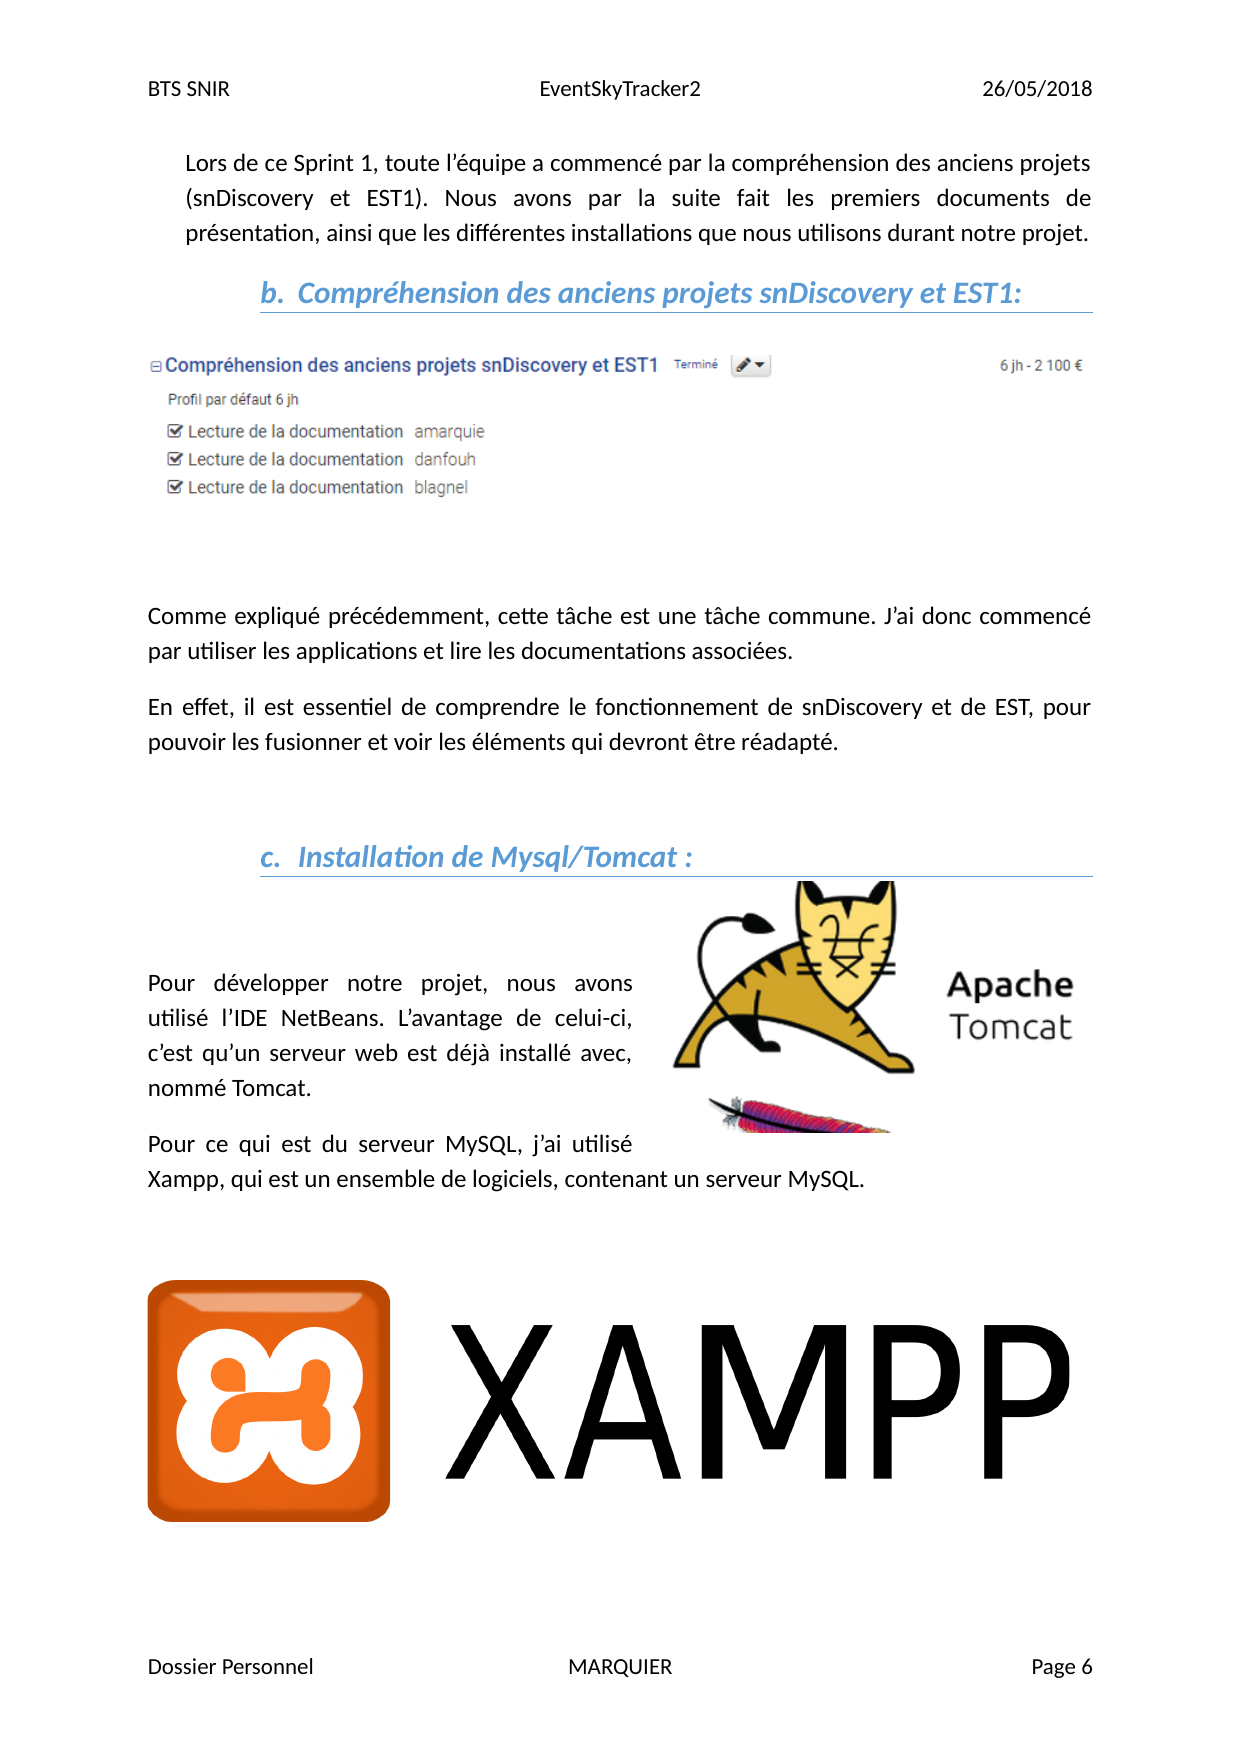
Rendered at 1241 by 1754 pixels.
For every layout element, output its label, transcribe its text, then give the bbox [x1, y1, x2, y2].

list Installation de Mysql/Tomcat : [260, 837, 1093, 876]
picture [147, 1280, 1070, 1522]
picture [147, 355, 1093, 508]
picture [652, 881, 1093, 1133]
text En effet, il est essentiel de comprendre le fonctionnement de snDiscovery et de EST, pour pouvoir les fusionner et voir les éléments qui devront être réadapté. [148, 691, 1093, 756]
text Comme expliqué précédemment, cette tâche est une tâche commune. J’ai donc commencé par utiliser les applications et lire les documentations associées. [148, 600, 1093, 665]
text Pour développer notre projet, nous avons utilisé l’IDE NetBeans. L’avantage de celui-ci, c’est qu’un serveur web est déjà installé avec, nommé Tomcat. [148, 967, 652, 1103]
list Compréhension des anciens projets snDiscovery et EST1: [260, 273, 1093, 312]
text Pour ce qui est du serveur MySQL, j’ai utilisé Xampp, qui est un ensemble de logiciels, contenant un serveur MySQL. [148, 1128, 1093, 1193]
text Lors de ce Sprint 1, toute l’équipe a commencé par la compréhension des anciens projets (snDiscovery et EST1). Nous avons par la suite fait les premiers documents de présentation, ainsi que les différentes installations que nous utilisons durant notre projet. [185, 148, 1093, 248]
